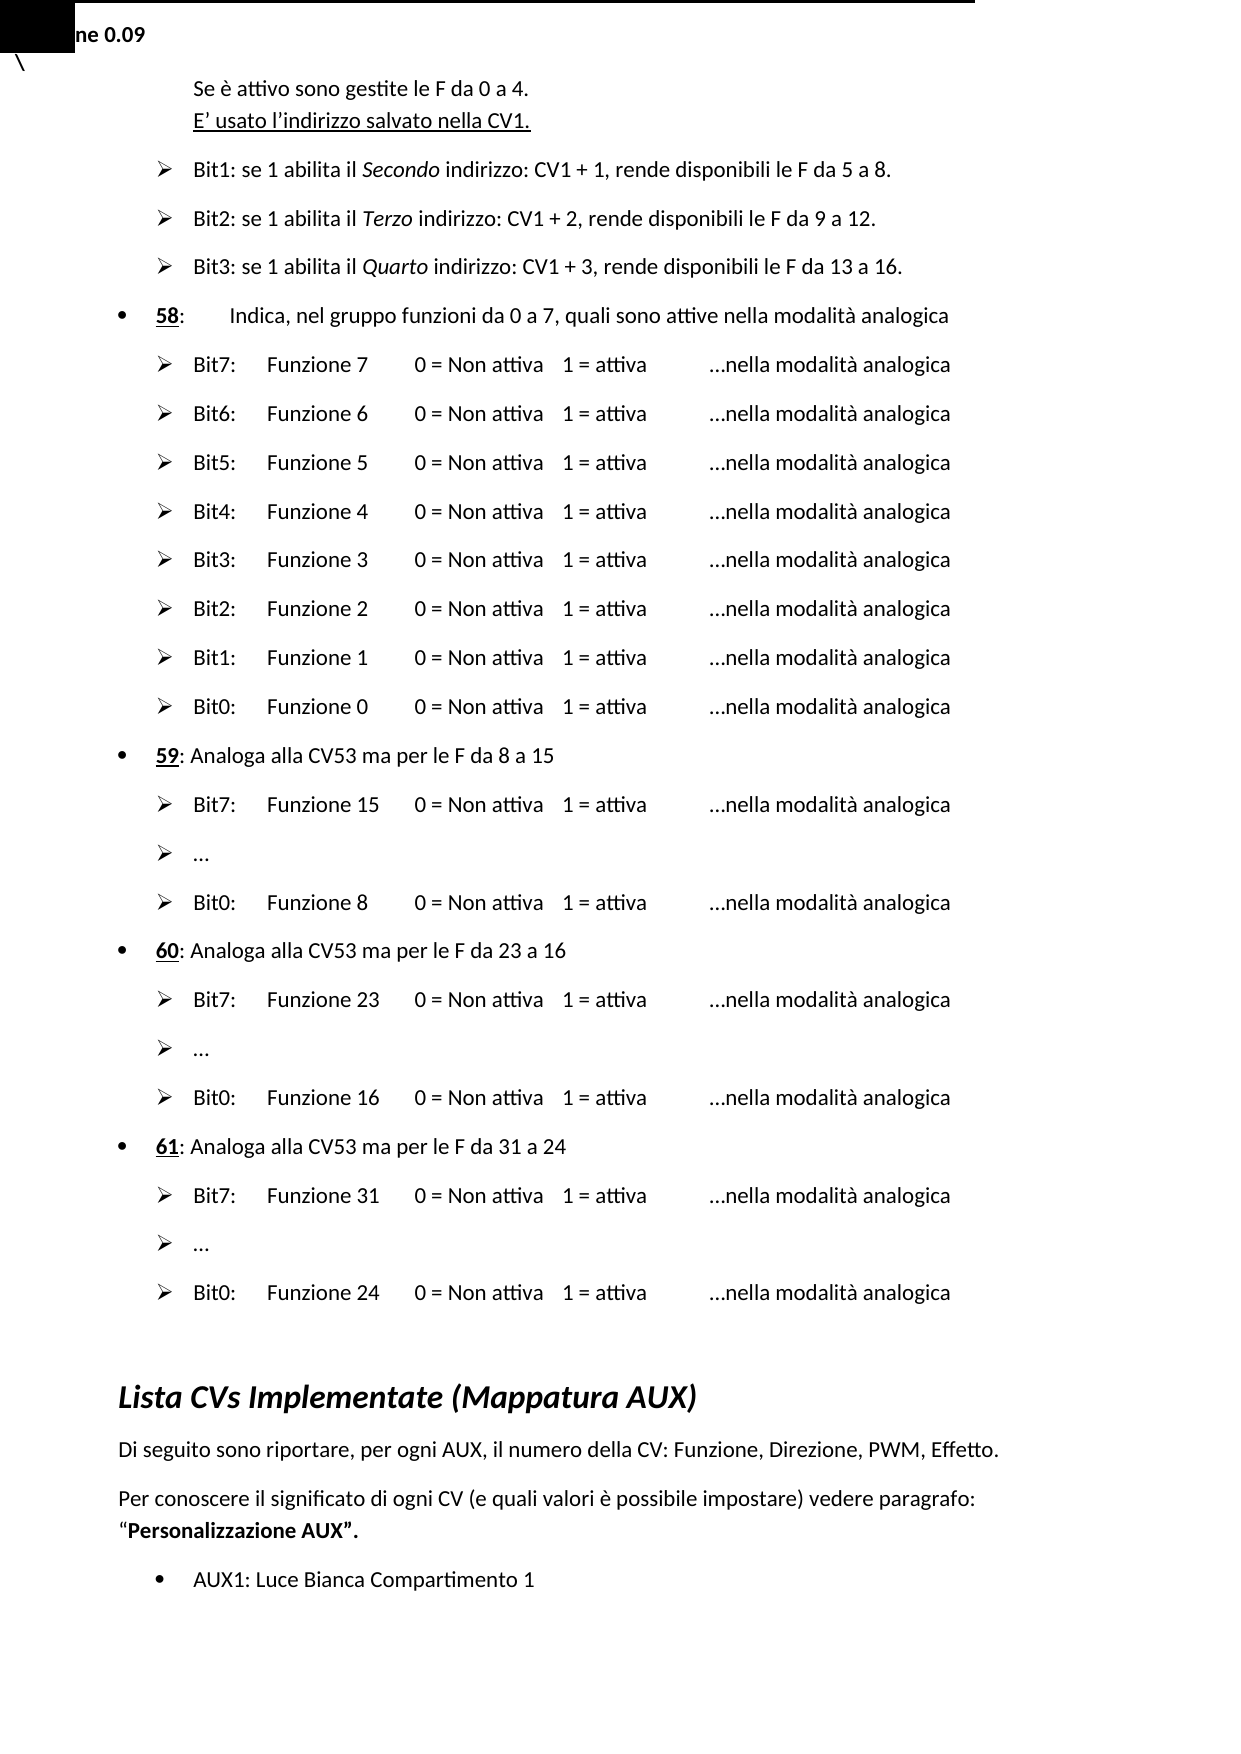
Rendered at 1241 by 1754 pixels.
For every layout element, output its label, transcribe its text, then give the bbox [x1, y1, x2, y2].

list Bit1: se 1 abilita il Secondo indirizzo: CV1 + 1, rende disponibili le F da 5 a 8. [156, 155, 1122, 183]
list Bit2: se 1 abilita il Terzo indirizzo: CV1 + 2, rende disponibili le F da 9 a 12. [156, 204, 1122, 232]
list … [156, 1229, 1122, 1258]
list Bit6: Funzione 6 0 = Non attiva 1 = attiva …nella modalità analogica [156, 399, 1122, 427]
list Bit4: Funzione 4 0 = Non attiva 1 = attiva …nella modalità analogica [156, 497, 1122, 525]
text Di seguito sono riportare, per ogni AUX, il numero della CV: Funzione, Direzione, PWM, Effetto. [118, 1435, 1122, 1463]
list Bit3: Funzione 3 0 = Non attiva 1 = attiva …nella modalità analogica [156, 546, 1122, 574]
list Bit2: Funzione 2 0 = Non attiva 1 = attiva …nella modalità analogica [156, 594, 1122, 622]
list 61: Analoga alla CV53 ma per le F da 31 a 24 [118, 1132, 1122, 1160]
list Bit0: Funzione 8 0 = Non attiva 1 = attiva …nella modalità analogica [156, 888, 1122, 916]
list Bit0: Funzione 0 0 = Non attiva 1 = attiva …nella modalità analogica [156, 692, 1122, 720]
list Bit3: se 1 abilita il Quarto indirizzo: CV1 + 3, rende disponibili le F da 13 a 16. [156, 252, 1122, 281]
list Bit7: Funzione 7 0 = Non attiva 1 = attiva …nella modalità analogica [156, 350, 1122, 378]
list Bit0: Funzione 16 0 = Non attiva 1 = attiva …nella modalità analogica [156, 1083, 1122, 1111]
list Bit7: Funzione 23 0 = Non attiva 1 = attiva …nella modalità analogica [156, 985, 1122, 1013]
list Bit7: Funzione 31 0 = Non attiva 1 = attiva …nella modalità analogica [156, 1181, 1122, 1209]
list Bit5: Funzione 5 0 = Non attiva 1 = attiva …nella modalità analogica [156, 448, 1122, 476]
list Bit1: Funzione 1 0 = Non attiva 1 = attiva …nella modalità analogica [156, 643, 1122, 671]
list 58: Indica, nel gruppo funzioni da 0 a 7, quali sono attive nella modalità analogica [118, 301, 1122, 329]
list Bit0: Funzione 24 0 = Non attiva 1 = attiva …nella modalità analogica [156, 1278, 1122, 1306]
list … [156, 1034, 1122, 1062]
text Per conoscere il significato di ogni CV (e quali valori è possibile impostare) vedere paragrafo: “Personalizzazione AUX”. [118, 1484, 1122, 1544]
list Se è attivo sono gestite le F da 0 a 4. E’ usato l’indirizzo salvato nella CV1. [156, 74, 1122, 134]
list AUX1: Luce Bianca Compartimento 1 [156, 1565, 1122, 1593]
list … [156, 839, 1122, 867]
list 59: Analoga alla CV53 ma per le F da 8 a 15 [118, 741, 1122, 769]
list 60: Analoga alla CV53 ma per le F da 23 a 16 [118, 936, 1122, 964]
subtitle Lista CVs Implementate (Mappatura AUX) [118, 1376, 1122, 1417]
list Bit7: Funzione 15 0 = Non attiva 1 = attiva …nella modalità analogica [156, 790, 1122, 818]
